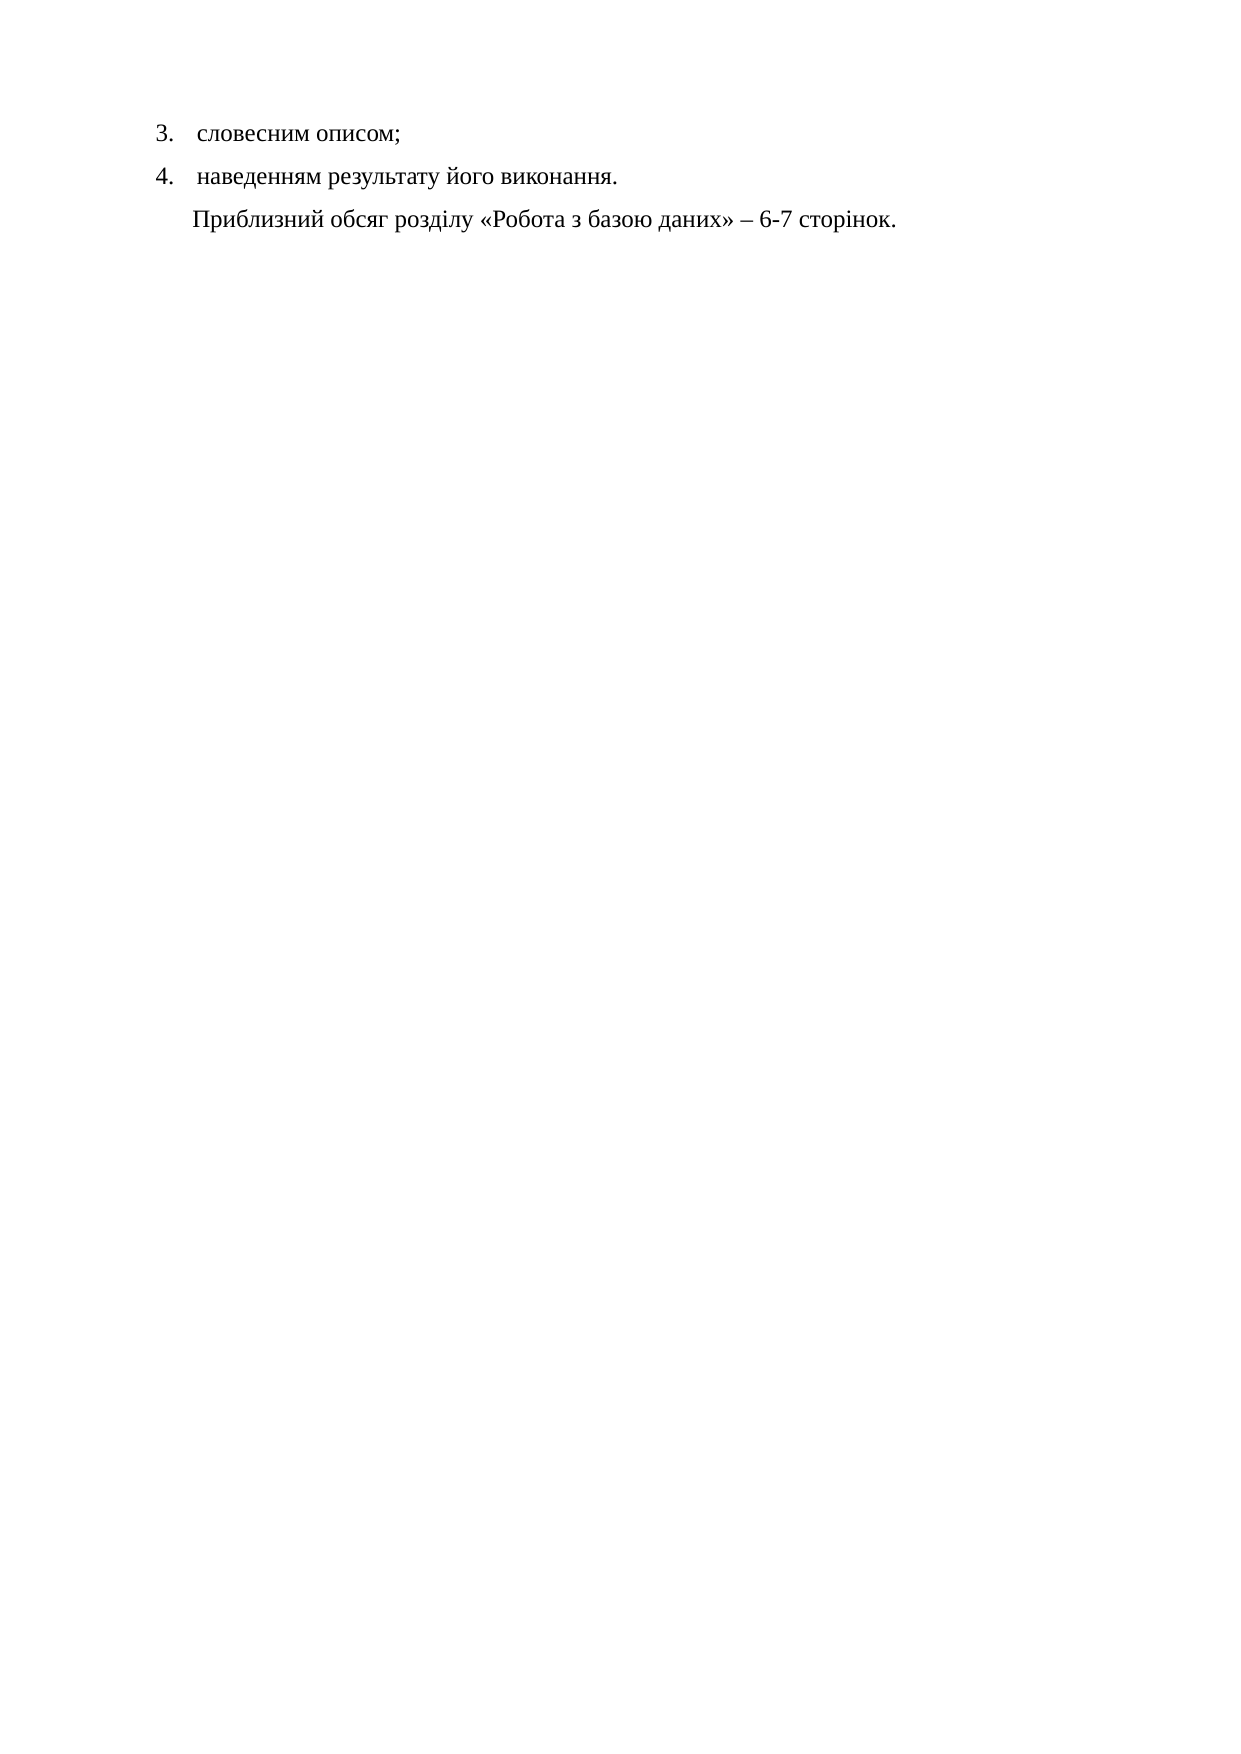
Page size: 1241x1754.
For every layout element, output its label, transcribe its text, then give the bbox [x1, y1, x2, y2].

list наведенням результату його виконання. [155, 161, 1122, 190]
list словесним описом; [155, 118, 1122, 147]
text Приблизний обсяг розділу «Робота з базою даних» – 6-7 сторінок. [118, 204, 1122, 233]
